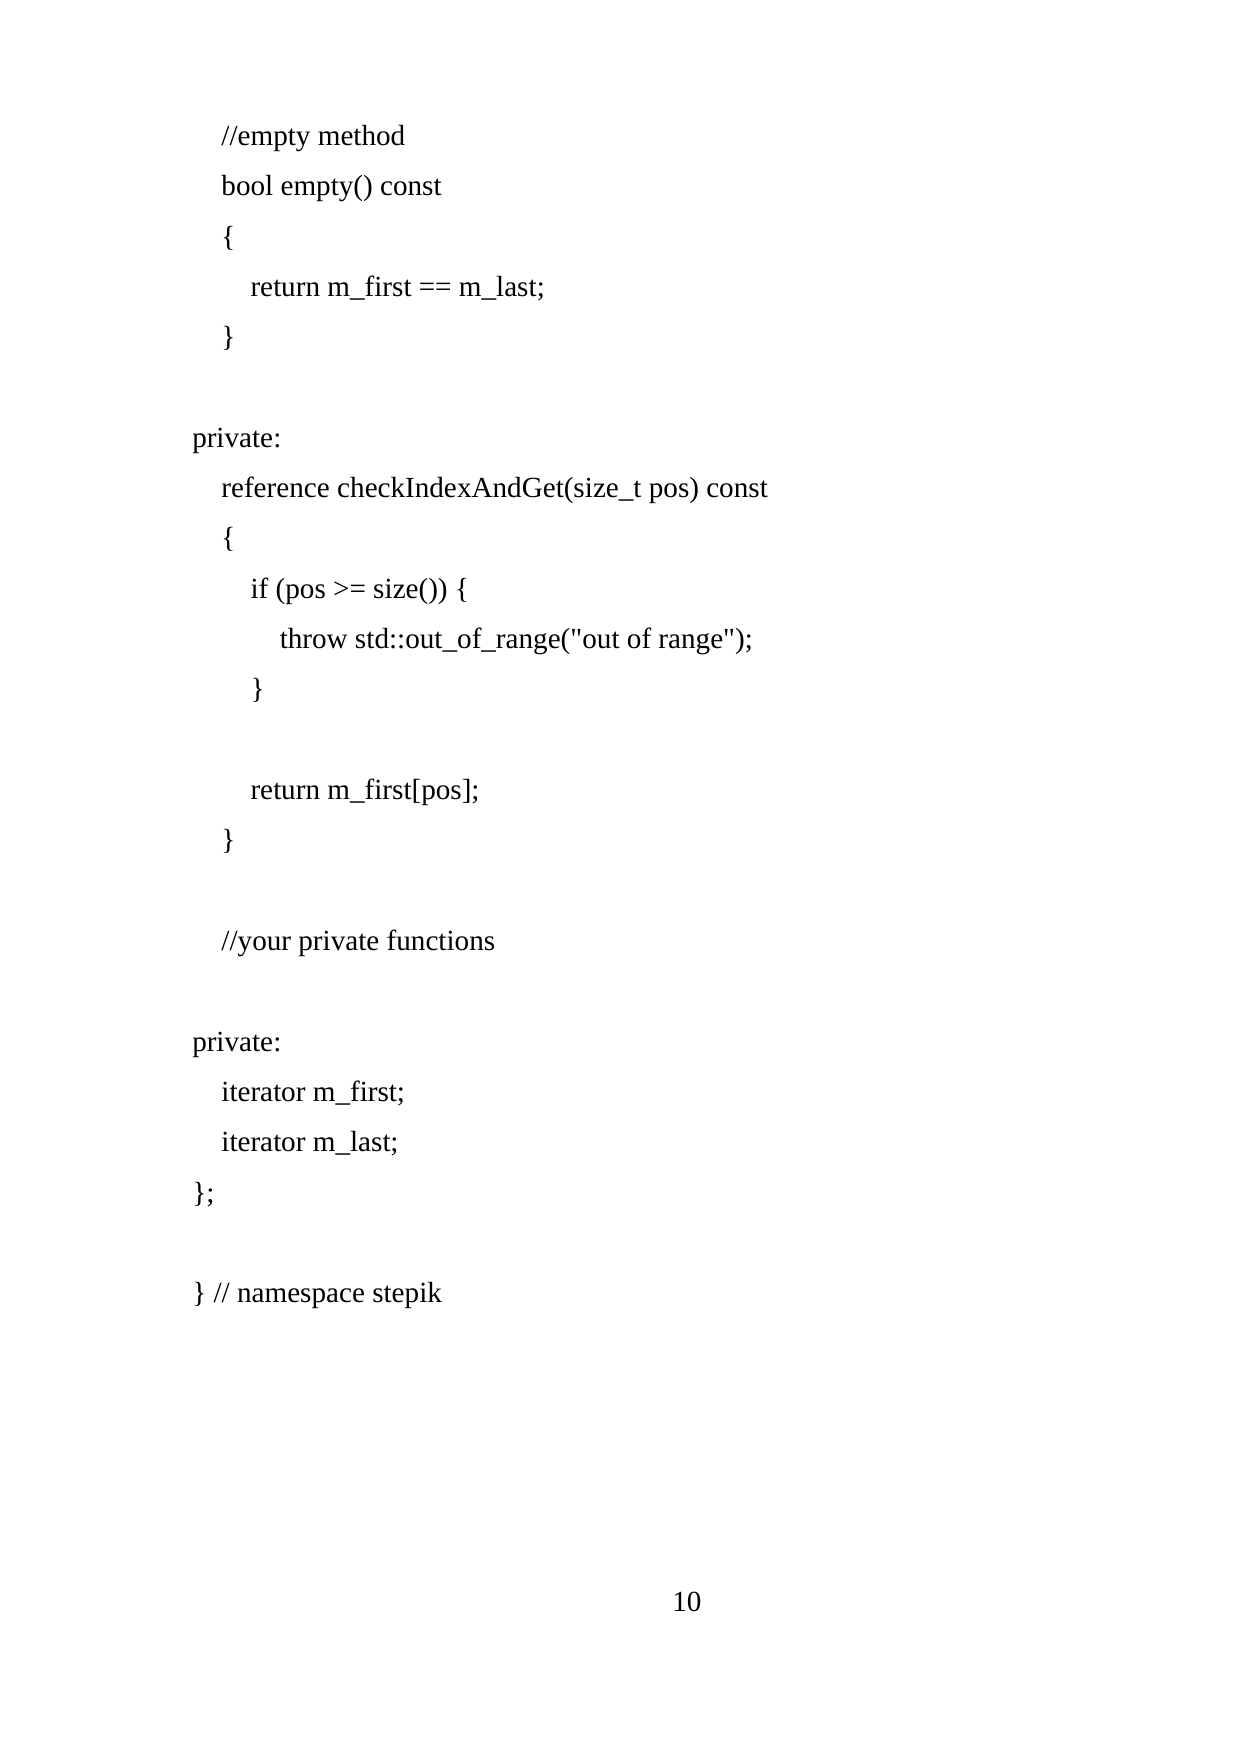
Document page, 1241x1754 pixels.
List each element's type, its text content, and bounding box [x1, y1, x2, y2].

text throw std::out_of_range("out of range"); [118, 621, 1181, 655]
text return m_first == m_last; [118, 269, 1181, 303]
text } [118, 319, 1181, 353]
text if (pos >= size()) { [118, 571, 1181, 604]
text bool empty() const [118, 168, 1181, 202]
text return m_first[pos]; [118, 772, 1181, 806]
text iterator m_first; [118, 1074, 1181, 1108]
text } [118, 822, 1181, 856]
text { [118, 521, 1181, 554]
text } // namespace stepik [118, 1275, 1181, 1309]
text } [118, 672, 1181, 705]
text //empty method [118, 118, 1181, 152]
text reference checkIndexAndGet(size_t pos) const [118, 470, 1181, 504]
text private: [118, 1024, 1181, 1057]
text iterator m_last; [118, 1124, 1181, 1158]
text //your private functions [118, 923, 1181, 957]
text { [118, 219, 1181, 252]
text }; [118, 1175, 1181, 1208]
text private: [118, 420, 1181, 453]
